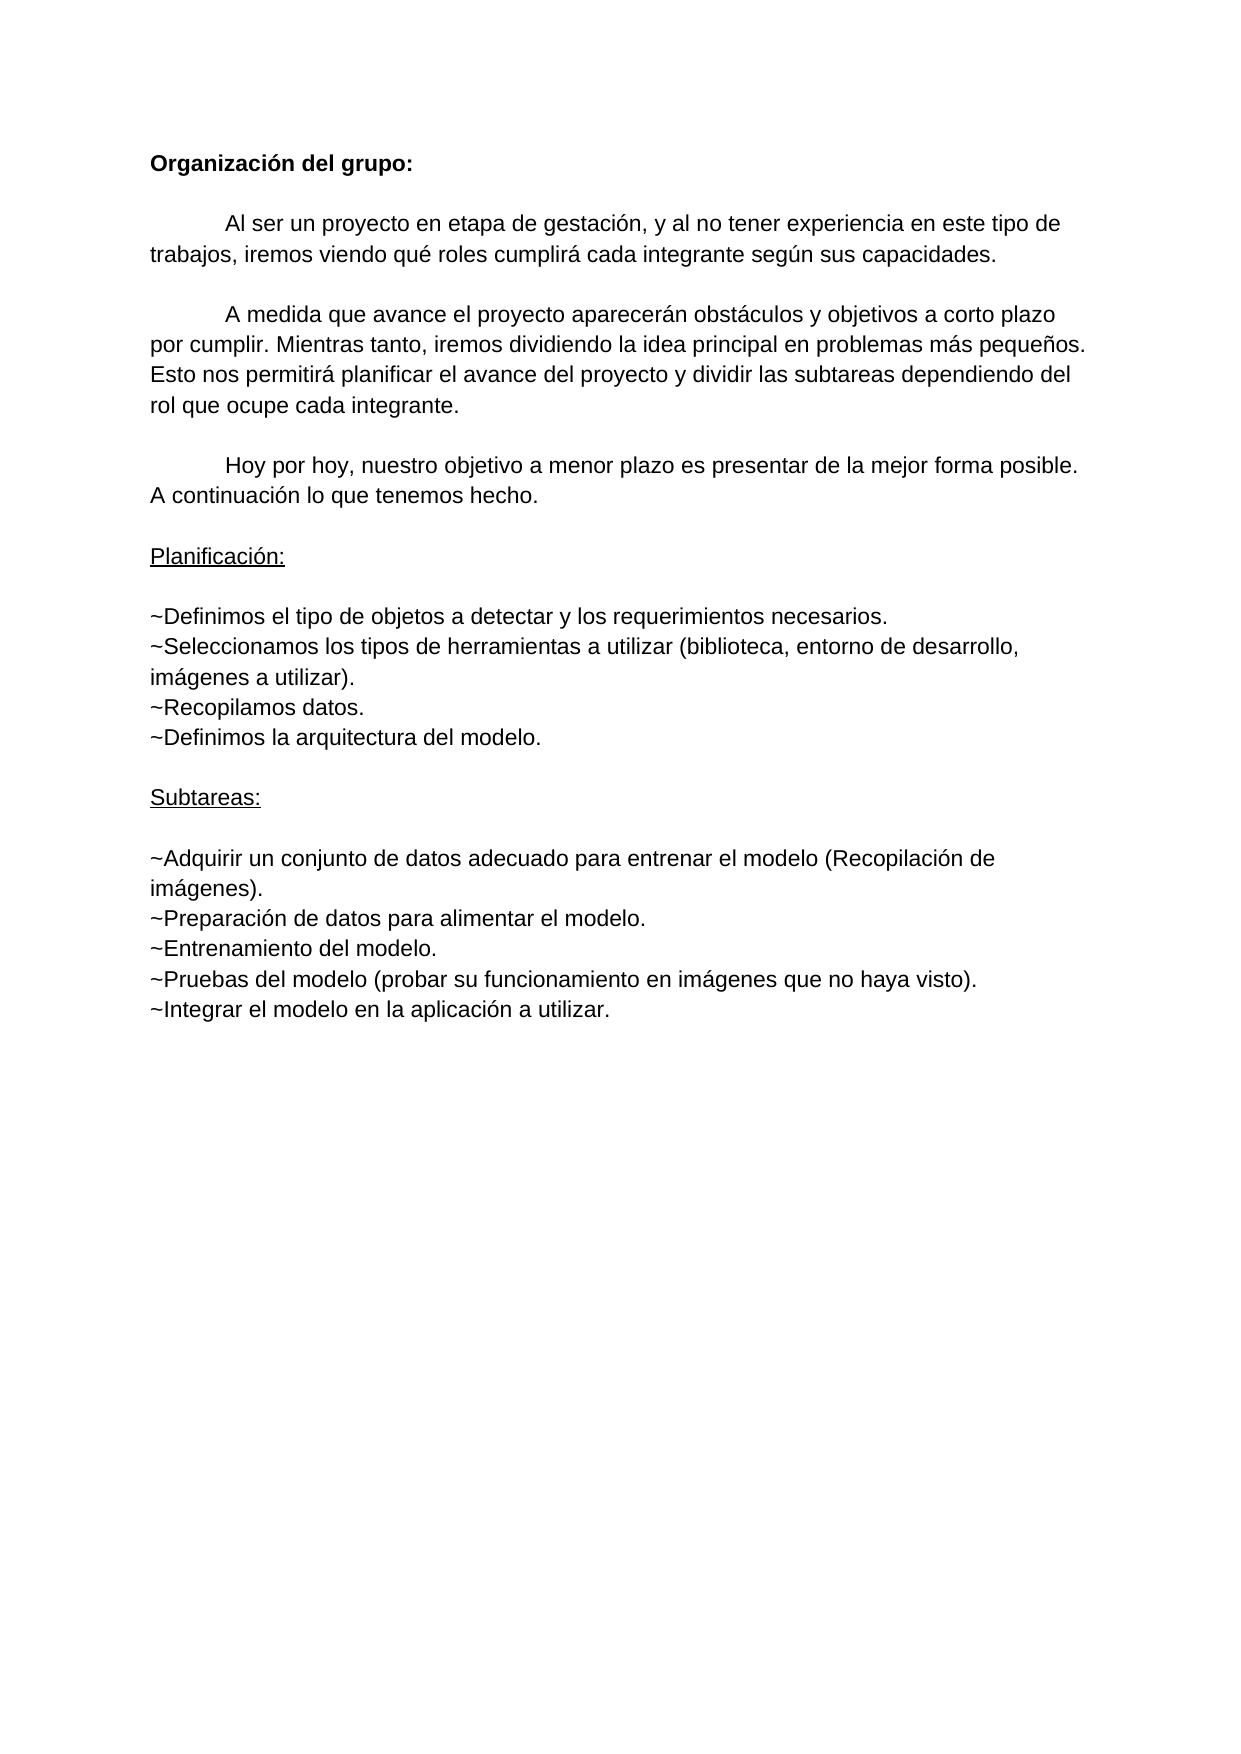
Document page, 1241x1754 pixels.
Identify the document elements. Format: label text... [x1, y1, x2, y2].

text Al ser un proyecto en etapa de gestación, y al no tener experiencia en este tipo de trabajos, iremos viendo qué roles cumplirá cada integrante según sus capacidades. [150, 210, 1090, 267]
text ~Definimos el tipo de objetos a detectar y los requerimientos necesarios. [150, 603, 1090, 629]
text ~Entrenamiento del modelo. [150, 935, 1090, 962]
text ~Adquirir un conjunto de datos adecuado para entrenar el modelo (Recopilación de imágenes). [150, 845, 1090, 901]
text ~Recopilamos datos. [150, 694, 1090, 720]
text A medida que avance el proyecto aparecerán obstáculos y objetivos a corto plazo por cumplir. Mientras tanto, iremos dividiendo la idea principal en problemas más pequeños. Esto nos permitirá planificar el avance del proyecto y dividir las subtareas dependiendo del rol que ocupe cada integrante. [150, 301, 1090, 418]
text ~Seleccionamos los tipos de herramientas a utilizar (biblioteca, entorno de desarrollo, imágenes a utilizar). [150, 633, 1090, 690]
text Organización del grupo: [150, 150, 1090, 176]
text Planificación: [150, 543, 1090, 569]
text ~Pruebas del modelo (probar su funcionamiento en imágenes que no haya visto). [150, 966, 1090, 992]
text ~Preparación de datos para alimentar el modelo. [150, 905, 1090, 932]
text ~Definimos la arquitectura del modelo. [150, 724, 1090, 750]
text ~Integrar el modelo en la aplicación a utilizar. [150, 996, 1090, 1022]
text Subtareas: [150, 784, 1090, 811]
text Hoy por hoy, nuestro objetivo a menor plazo es presentar de la mejor forma posible. A continuación lo que tenemos hecho. [150, 452, 1090, 509]
